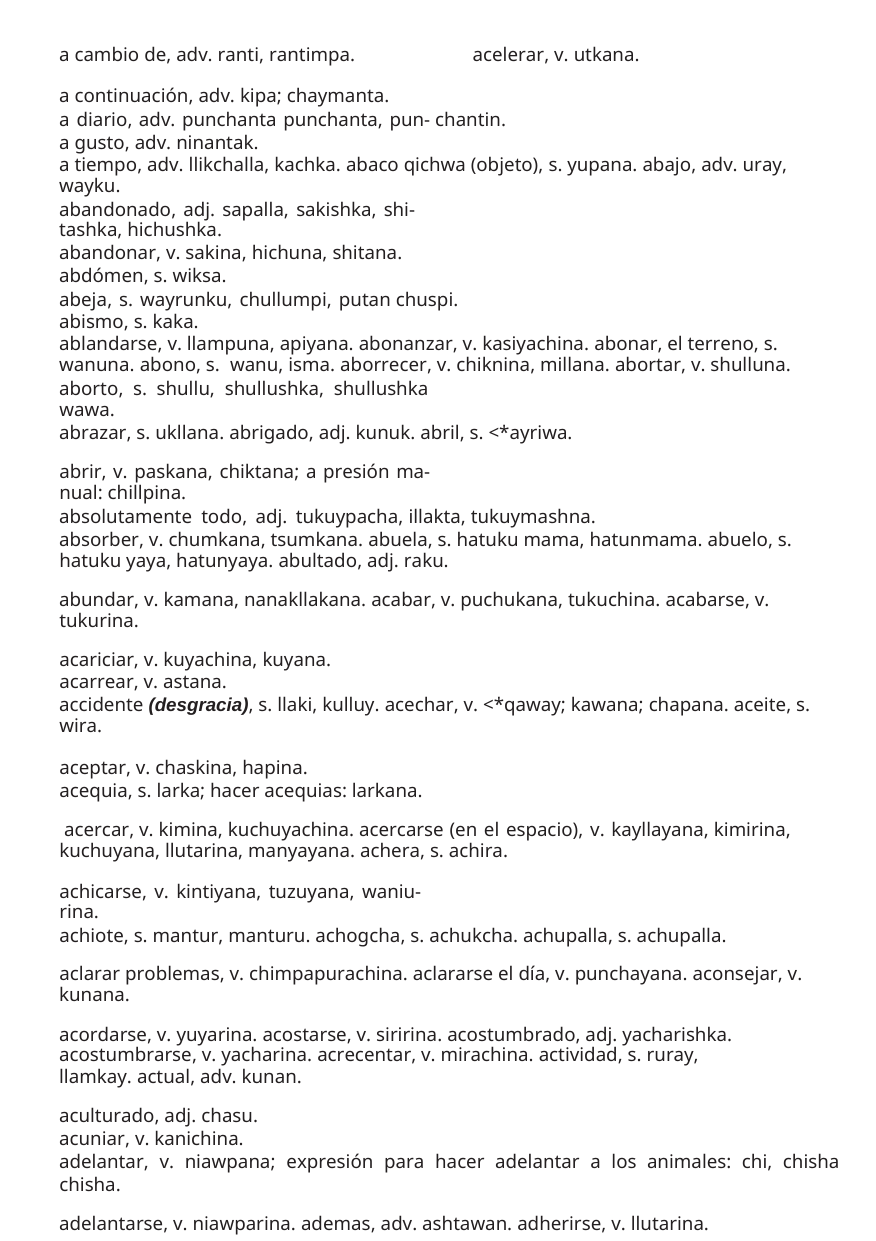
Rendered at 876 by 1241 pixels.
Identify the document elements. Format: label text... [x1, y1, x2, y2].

text abandonado, adj. sapalla, sakishka, shi- [59, 198, 856, 221]
text abdómen, s. wiksa. [59, 264, 856, 287]
text abrazar, s. ukllana. abrigado, adj. kunuk. abril, s. <*ayriwa. [59, 422, 683, 444]
text ablandarse, v. llampuna, apiyana. abonanzar, v. kasiyachina. abonar, el terreno, s. wanuna. abono, s. wanu, isma. aborrecer, v. chiknina, millana. abortar, v. shulluna. [59, 333, 791, 377]
text achiote, s. mantur, manturu. achogcha, s. achukcha. achupalla, s. achupalla. [59, 925, 787, 947]
text acordarse, v. yuyarina. acostarse, v. siririna. acostumbrado, adj. yacharishka. acostumbrarse, v. yacharina. acrecentar, v. mirachina. actividad, s. ruray, llamkay. actual, adv. kunan. [59, 1024, 772, 1089]
text a tiempo, adv. llikchalla, kachka. abaco qichwa (objeto), s. yupana. abajo, adv. uray, wayku. [59, 154, 798, 198]
text a gusto, adv. ninantak. [59, 132, 856, 154]
text tashka, hichushka. [59, 221, 856, 241]
text a diario, adv. punchanta punchanta, pun- chantin. [59, 107, 857, 132]
text rina. [59, 903, 856, 923]
text acercar, v. kimina, kuchuyachina. acercarse (en el espacio), v. kayllayana, kimirina, kuchuyana, llutarina, manyayana. achera, s. achira. [59, 819, 841, 863]
text abandonar, v. sakina, hichuna, shitana. [59, 241, 856, 264]
text abeja, s. wayrunku, chullumpi, putan chuspi. [59, 287, 857, 311]
text acarrear, v. astana. [59, 671, 856, 693]
text wawa. [59, 400, 856, 420]
text adelantarse, v. niawparina. ademas, adv. ashtawan. adherirse, v. llutarina. [59, 1213, 718, 1234]
text absolutamente todo, adj. tukuypacha, illakta, tukuymashna. [59, 504, 857, 528]
text abrir, v. paskana, chiktana; a presión ma- [59, 461, 856, 484]
text abismo, s. kaka. [59, 311, 856, 333]
text acuniar, v. kanichina. [59, 1127, 856, 1150]
text acequia, s. larka; hacer acequias: larkana. [59, 779, 841, 802]
text a cambio de, adv. ranti, rantimpa. acelerar, v. utkana. [59, 44, 856, 66]
text nual: chillpina. [59, 484, 856, 504]
text aculturado, adj. chasu. [59, 1106, 856, 1127]
text adelantar, v. niawpana; expresión para hacer adelantar a los animales: chi, chisha chisha. [59, 1151, 840, 1196]
text abundar, v. kamana, nanakllakana. acabar, v. puchukana, tukuchina. acabarse, v. tukurina. [59, 589, 796, 633]
text a continuación, adv. kipa; chaymanta. [59, 83, 856, 107]
text accidente (desgracia), s. llaki, kulluy. acechar, v. <*qaway; kawana; chapana. aceite, s. wira. [59, 694, 838, 738]
text achicarse, v. kintiyana, tuzuyana, waniu- [59, 880, 856, 903]
text aceptar, v. chaskina, hapina. [59, 755, 856, 779]
text aclarar problemas, v. chimpapurachina. aclararse el día, v. punchayana. aconsejar, v. kunana. [59, 963, 856, 1007]
text acariciar, v. kuyachina, kuyana. [59, 649, 856, 671]
text absorber, v. chumkana, tsumkana. abuela, s. hatuku mama, hatunmama. abuelo, s. hatuku yaya, hatunyaya. abultado, adj. raku. [59, 529, 819, 572]
text aborto, s. shullu, shullushka, shullushka [59, 377, 856, 400]
